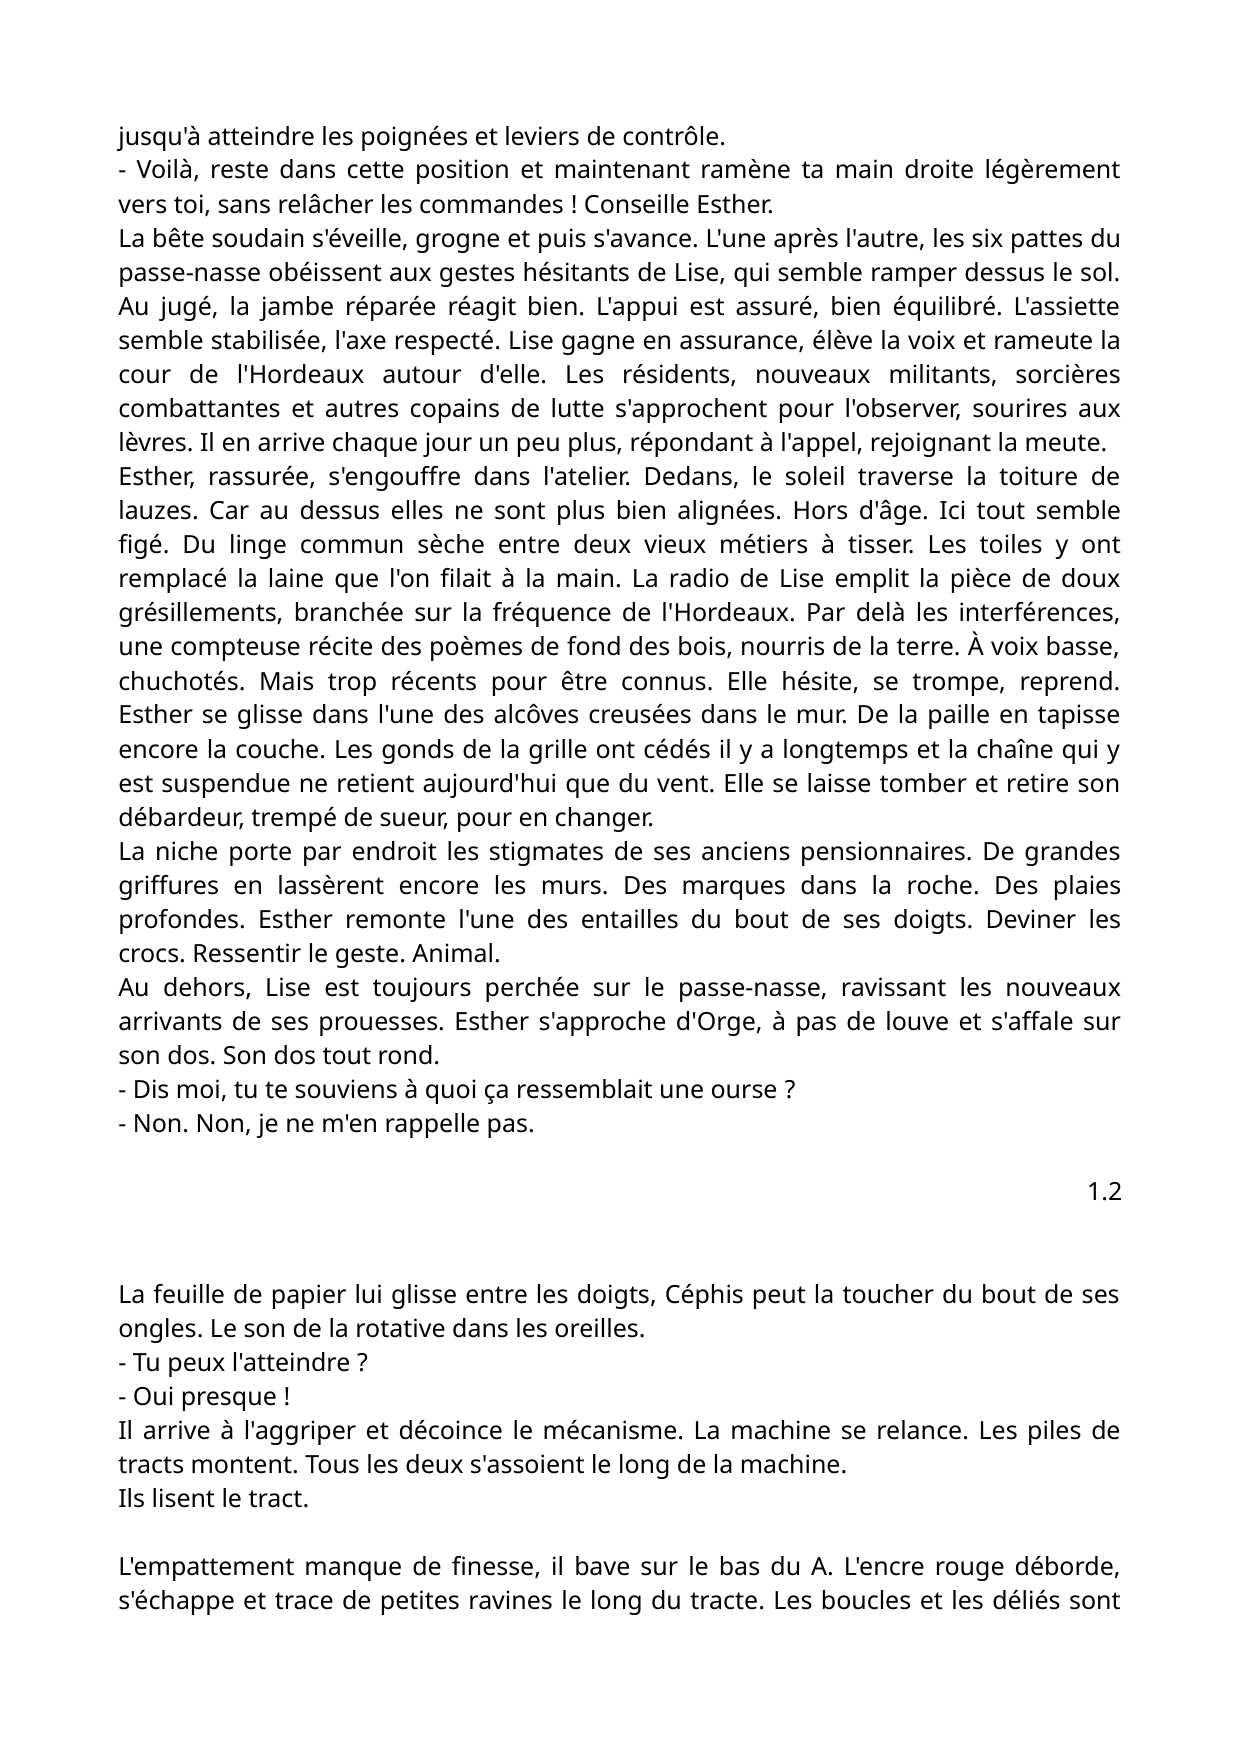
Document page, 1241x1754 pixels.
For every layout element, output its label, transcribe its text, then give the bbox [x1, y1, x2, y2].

text - Oui presque ! [118, 1378, 1122, 1412]
text 1.2 [118, 1174, 1122, 1208]
text Au dehors, Lise est toujours perchée sur le passe-nasse, ravissant les nouveaux arrivants de ses prouesses. Esther s'approche d'Orge, à pas de louve et s'affale sur son dos. Son dos tout rond. [118, 970, 1122, 1072]
text L'empattement manque de finesse, il bave sur le bas du A. L'encre rouge déborde, s'échappe et trace de petites ravines le long du tracte. Les boucles et les déliés sont [118, 1549, 1122, 1617]
text La bête soudain s'éveille, grogne et puis s'avance. L'une après l'autre, les six pattes du passe-nasse obéissent aux gestes hésitants de Lise, qui semble ramper dessus le sol. Au jugé, la jambe réparée réagit bien. L'appui est assuré, bien équilibré. L'assiette semble stabilisée, l'axe respecté. Lise gagne en assurance, élève la voix et rameute la cour de l'Hordeaux autour d'elle. Les résidents, nouveaux militants, sorcières combattantes et autres copains de lutte s'approchent pour l'observer, sourires aux lèvres. Il en arrive chaque jour un peu plus, répondant à l'appel, rejoignant la meute. [118, 220, 1122, 459]
text Esther, rassurée, s'engouffre dans l'atelier. Dedans, le soleil traverse la toiture de lauzes. Car au dessus elles ne sont plus bien alignées. Hors d'âge. Ici tout semble figé. Du linge commun sèche entre deux vieux métiers à tisser. Les toiles y ont remplacé la laine que l'on filait à la main. La radio de Lise emplit la pièce de doux grésillements, branchée sur la fréquence de l'Hordeaux. Par delà les interférences, une compteuse récite des poèmes de fond des bois, nourris de la terre. À voix basse, chuchotés. Mais trop récents pour être connus. Elle hésite, se trompe, reprend. Esther se glisse dans l'une des alcôves creusées dans le mur. De la paille en tapisse encore la couche. Les gonds de la grille ont cédés il y a longtemps et la chaîne qui y est suspendue ne retient aujourd'hui que du vent. Elle se laisse tomber et retire son débardeur, trempé de sueur, pour en changer. [118, 459, 1122, 833]
text La feuille de papier lui glisse entre les doigts, Céphis peut la toucher du bout de ses ongles. Le son de la rotative dans les oreilles. [118, 1276, 1122, 1344]
text Ils lisent le tract. [118, 1481, 1122, 1515]
text - Non. Non, je ne m'en rappelle pas. [118, 1106, 1122, 1140]
text Il arrive à l'aggriper et décoince le mécanisme. La machine se relance. Les piles de tracts montent. Tous les deux s'assoient le long de la machine. [118, 1412, 1122, 1481]
text - Voilà, reste dans cette position et maintenant ramène ta main droite légèrement vers toi, sans relâcher les commandes ! Conseille Esther. [118, 152, 1122, 220]
text La niche porte par endroit les stigmates de ses anciens pensionnaires. De grandes griffures en lassèrent encore les murs. Des marques dans la roche. Des plaies profondes. Esther remonte l'une des entailles du bout de ses doigts. Deviner les crocs. Ressentir le geste. Animal. [118, 833, 1122, 970]
text - Dis moi, tu te souviens à quoi ça ressemblait une ourse ? [118, 1072, 1122, 1106]
text - Tu peux l'atteindre ? [118, 1344, 1122, 1378]
text jusqu'à atteindre les poignées et leviers de contrôle. [118, 118, 1122, 152]
